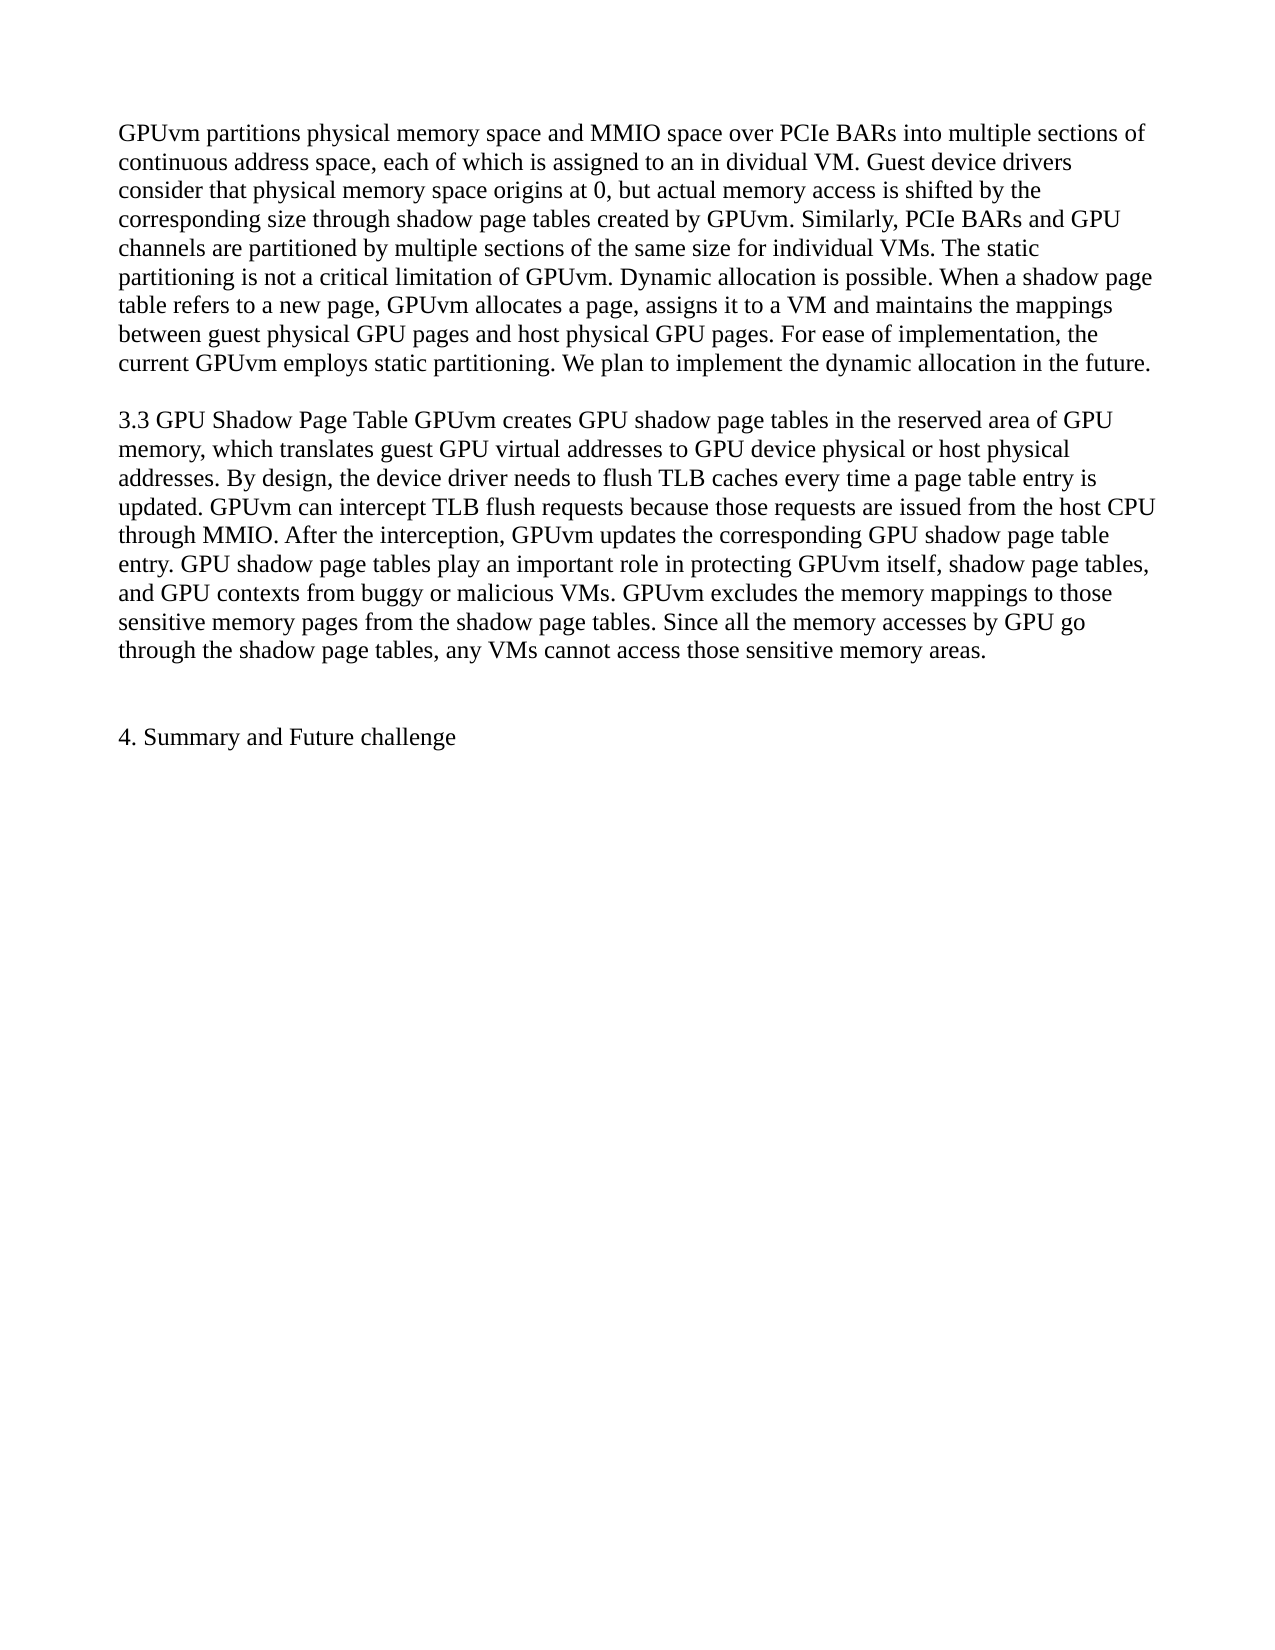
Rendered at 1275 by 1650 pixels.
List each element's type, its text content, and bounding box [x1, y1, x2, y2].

text GPUvm partitions physical memory space and MMIO space over PCIe BARs into multiple sections of continuous address space, each of which is assigned to an in dividual VM. Guest device drivers consider that physical memory space origins at 0, but actual memory access is shifted by the corresponding size through shadow page tables created by GPUvm. Similarly, PCIe BARs and GPU channels are partitioned by multiple sections of the same size for individual VMs. The static partitioning is not a critical limitation of GPUvm. Dynamic allocation is possible. When a shadow page table refers to a new page, GPUvm allocates a page, assigns it to a VM and maintains the mappings between guest physical GPU pages and host physical GPU pages. For ease of implementation, the current GPUvm employs static partitioning. We plan to implement the dynamic allocation in the future. [118, 118, 1157, 377]
text 4. Summary and Future challenge [118, 722, 1157, 751]
text 3.3 GPU Shadow Page Table GPUvm creates GPU shadow page tables in the reserved area of GPU memory, which translates guest GPU virtual addresses to GPU device physical or host physical addresses. By design, the device driver needs to flush TLB caches every time a page table entry is updated. GPUvm can intercept TLB flush requests because those requests are issued from the host CPU through MMIO. After the interception, GPUvm updates the corresponding GPU shadow page table entry. GPU shadow page tables play an important role in protecting GPUvm itself, shadow page tables, and GPU contexts from buggy or malicious VMs. GPUvm excludes the memory mappings to those sensitive memory pages from the shadow page tables. Since all the memory accesses by GPU go through the shadow page tables, any VMs cannot access those sensitive memory areas. [118, 406, 1157, 664]
